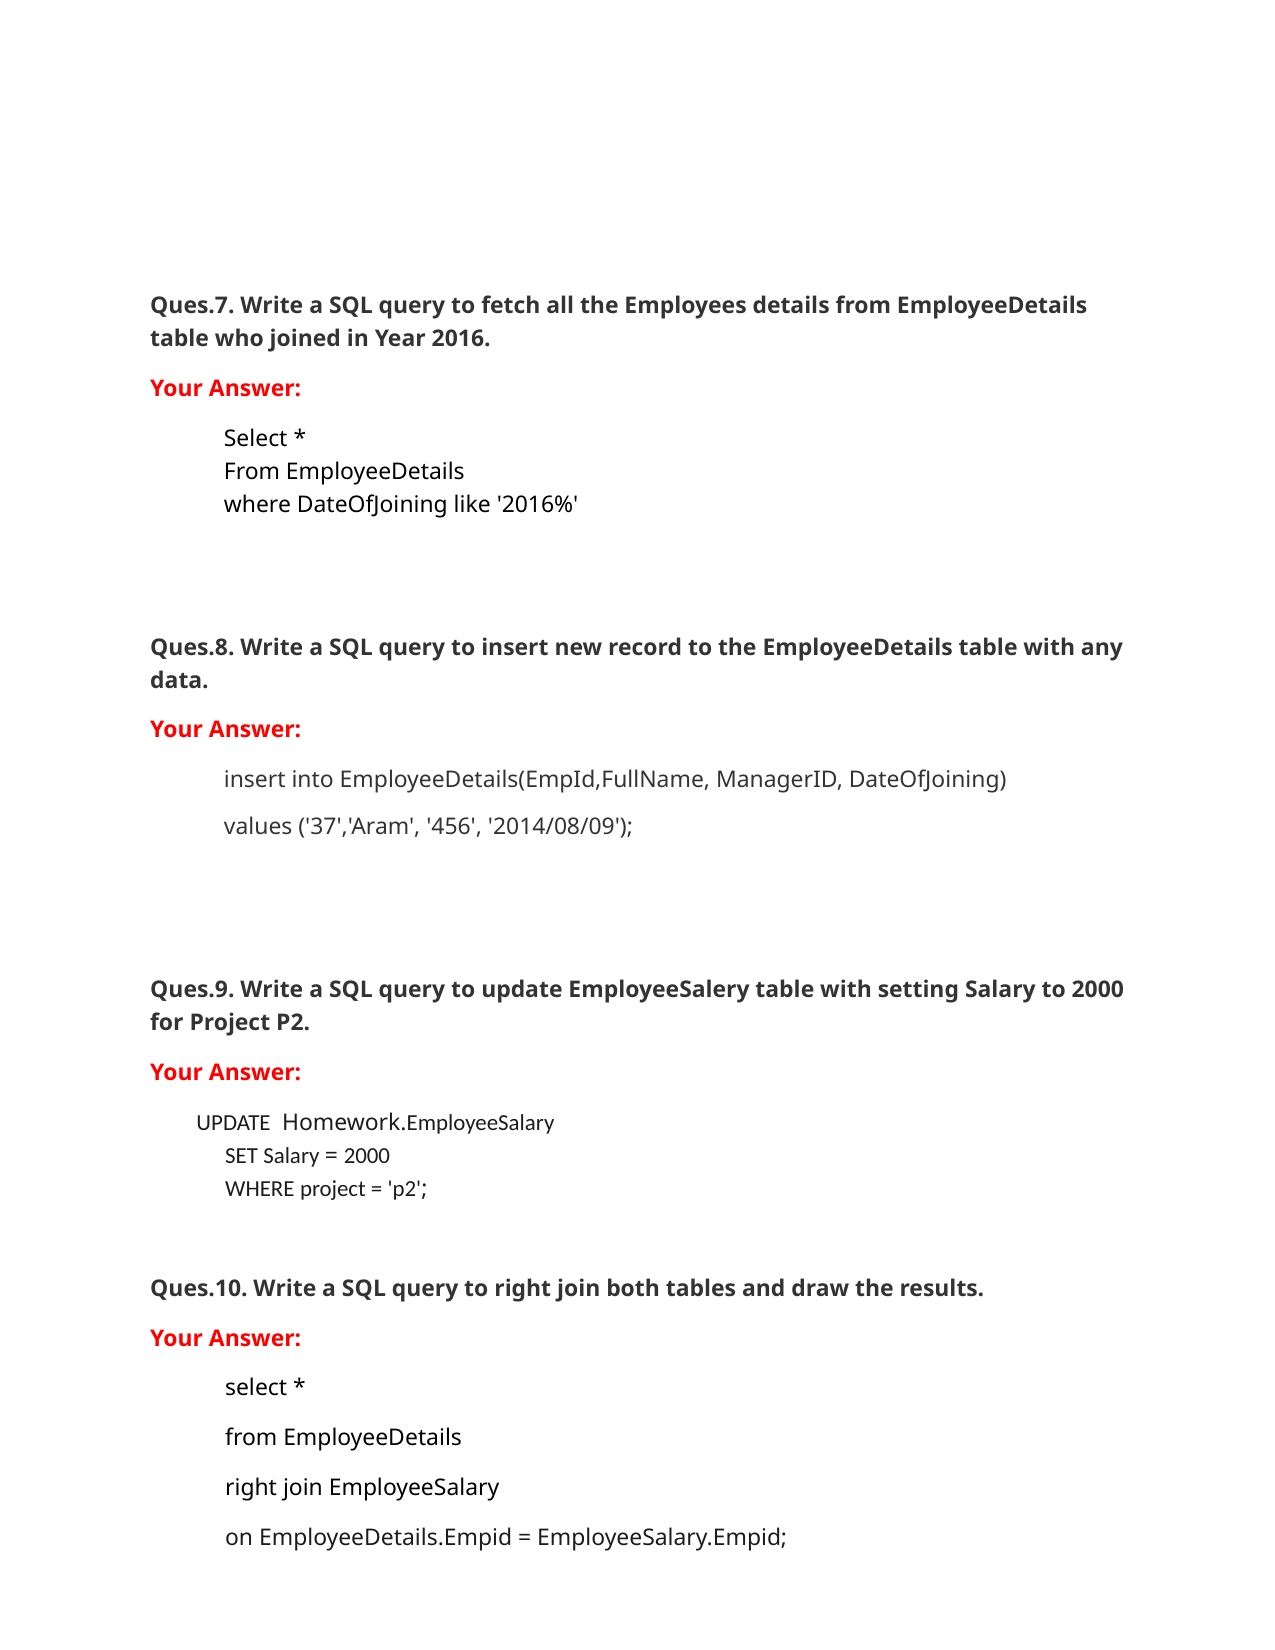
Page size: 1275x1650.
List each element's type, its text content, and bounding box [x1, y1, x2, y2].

text right join EmployeeSalary [150, 1471, 1125, 1502]
text Your Answer: [150, 372, 1125, 403]
text Select * From EmployeeDetails where DateOfJoining like '2016%' [224, 422, 1125, 519]
text Ques.8. Write a SQL query to insert new record to the EmployeeDetails table with any data. [150, 631, 1125, 695]
text insert into EmployeeDetails(EmpId,FullName, ManagerID, DateOfJoining) values ('37','Aram', '456', '2014/08/09'); [224, 763, 1125, 841]
text Your Answer: [150, 1056, 1125, 1087]
text on EmployeeDetails.Empid = EmployeeSalary.Empid; [150, 1521, 1125, 1552]
text Ques.7. Write a SQL query to fetch all the Employees details from EmployeeDetails table who joined in Year 2016. [150, 289, 1125, 353]
text UPDATE Homework.EmployeeSalary SET Salary = 2000 WHERE project = 'p2'; [150, 1106, 1125, 1203]
text Your Answer: [150, 1322, 1125, 1353]
text Your Answer: [150, 713, 1125, 745]
text from EmployeeDetails [150, 1421, 1125, 1452]
text Ques.9. Write a SQL query to update EmployeeSalery table with setting Salary to 2000 for Project P2. [150, 973, 1125, 1038]
text select * [150, 1371, 1125, 1403]
text Ques.10. Write a SQL query to right join both tables and draw the results. [150, 1272, 1125, 1303]
